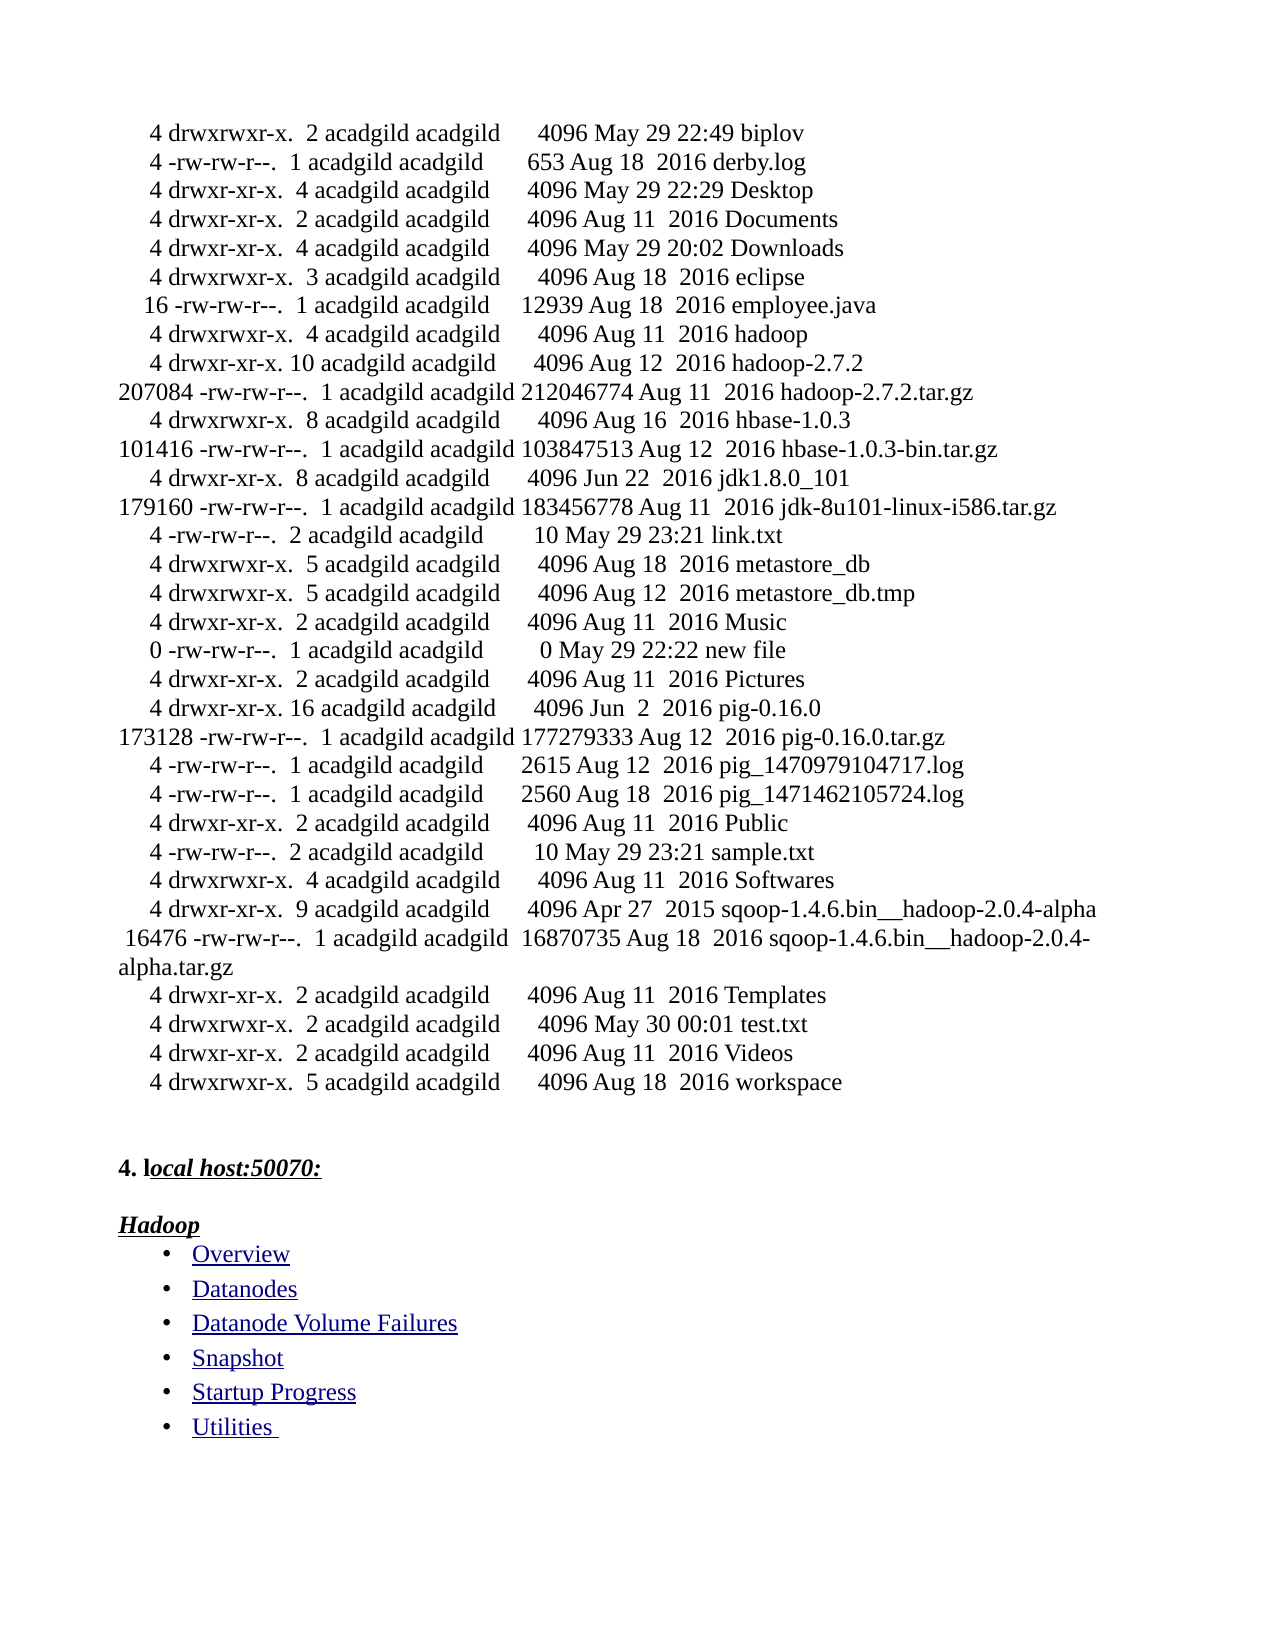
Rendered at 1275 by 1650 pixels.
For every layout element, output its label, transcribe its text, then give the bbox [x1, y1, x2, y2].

list Utilities [162, 1412, 1157, 1441]
text 4 drwxr-xr-x. 2 acadgild acadgild 4096 Aug 11 2016 Music [118, 607, 1157, 636]
text 4 drwxrwxr-x. 5 acadgild acadgild 4096 Aug 18 2016 workspace [118, 1067, 1157, 1096]
text 4 drwxr-xr-x. 8 acadgild acadgild 4096 Jun 22 2016 jdk1.8.0_101 [118, 463, 1157, 492]
text 101416 -rw-rw-r--. 1 acadgild acadgild 103847513 Aug 12 2016 hbase-1.0.3-bin.tar.gz [118, 434, 1157, 463]
list Overview [162, 1239, 1157, 1268]
text 4 drwxrwxr-x. 5 acadgild acadgild 4096 Aug 12 2016 metastore_db.tmp [118, 578, 1157, 607]
text 4 -rw-rw-r--. 1 acadgild acadgild 653 Aug 18 2016 derby.log [118, 147, 1157, 176]
list Datanodes [162, 1274, 1157, 1303]
text 207084 -rw-rw-r--. 1 acadgild acadgild 212046774 Aug 11 2016 hadoop-2.7.2.tar.gz [118, 377, 1157, 406]
text 4. local host:50070: [118, 1153, 1157, 1182]
text 4 drwxr-xr-x. 2 acadgild acadgild 4096 Aug 11 2016 Pictures [118, 664, 1157, 693]
text 179160 -rw-rw-r--. 1 acadgild acadgild 183456778 Aug 11 2016 jdk-8u101-linux-i586.tar.gz [118, 492, 1157, 521]
text 4 drwxrwxr-x. 8 acadgild acadgild 4096 Aug 16 2016 hbase-1.0.3 [118, 406, 1157, 434]
text 4 drwxrwxr-x. 5 acadgild acadgild 4096 Aug 18 2016 metastore_db [118, 549, 1157, 578]
list Datanode Volume Failures [162, 1308, 1157, 1337]
text 4 drwxr-xr-x. 16 acadgild acadgild 4096 Jun 2 2016 pig-0.16.0 [118, 693, 1157, 722]
text 16 -rw-rw-r--. 1 acadgild acadgild 12939 Aug 18 2016 employee.java [118, 291, 1157, 319]
text Hadoop [118, 1211, 1157, 1239]
text 4 -rw-rw-r--. 2 acadgild acadgild 10 May 29 23:21 link.txt [118, 521, 1157, 549]
list Snapshot [162, 1343, 1157, 1372]
text 4 drwxr-xr-x. 2 acadgild acadgild 4096 Aug 11 2016 Public [118, 808, 1157, 837]
text 4 drwxr-xr-x. 9 acadgild acadgild 4096 Apr 27 2015 sqoop-1.4.6.bin__hadoop-2.0.4-alpha [118, 894, 1157, 923]
text 4 drwxr-xr-x. 4 acadgild acadgild 4096 May 29 20:02 Downloads [118, 233, 1157, 262]
text 4 drwxr-xr-x. 10 acadgild acadgild 4096 Aug 12 2016 hadoop-2.7.2 [118, 348, 1157, 377]
text 4 -rw-rw-r--. 2 acadgild acadgild 10 May 29 23:21 sample.txt [118, 837, 1157, 866]
text 16476 -rw-rw-r--. 1 acadgild acadgild 16870735 Aug 18 2016 sqoop-1.4.6.bin__hadoop-2.0.4-alpha.tar.gz [118, 923, 1157, 981]
text 0 -rw-rw-r--. 1 acadgild acadgild 0 May 29 22:22 new file [118, 636, 1157, 664]
text 4 drwxrwxr-x. 4 acadgild acadgild 4096 Aug 11 2016 Softwares [118, 866, 1157, 894]
text 4 drwxrwxr-x. 2 acadgild acadgild 4096 May 30 00:01 test.txt [118, 1009, 1157, 1038]
text 4 drwxr-xr-x. 2 acadgild acadgild 4096 Aug 11 2016 Templates [118, 981, 1157, 1009]
text 173128 -rw-rw-r--. 1 acadgild acadgild 177279333 Aug 12 2016 pig-0.16.0.tar.gz [118, 722, 1157, 751]
text 4 drwxrwxr-x. 2 acadgild acadgild 4096 May 29 22:49 biplov [118, 118, 1157, 147]
text 4 -rw-rw-r--. 1 acadgild acadgild 2560 Aug 18 2016 pig_1471462105724.log [118, 779, 1157, 808]
text 4 drwxrwxr-x. 4 acadgild acadgild 4096 Aug 11 2016 hadoop [118, 319, 1157, 348]
text 4 drwxrwxr-x. 3 acadgild acadgild 4096 Aug 18 2016 eclipse [118, 262, 1157, 291]
list Startup Progress [162, 1377, 1157, 1406]
text 4 drwxr-xr-x. 2 acadgild acadgild 4096 Aug 11 2016 Documents [118, 204, 1157, 233]
text 4 drwxr-xr-x. 4 acadgild acadgild 4096 May 29 22:29 Desktop [118, 176, 1157, 204]
text 4 -rw-rw-r--. 1 acadgild acadgild 2615 Aug 12 2016 pig_1470979104717.log [118, 751, 1157, 779]
text 4 drwxr-xr-x. 2 acadgild acadgild 4096 Aug 11 2016 Videos [118, 1038, 1157, 1067]
